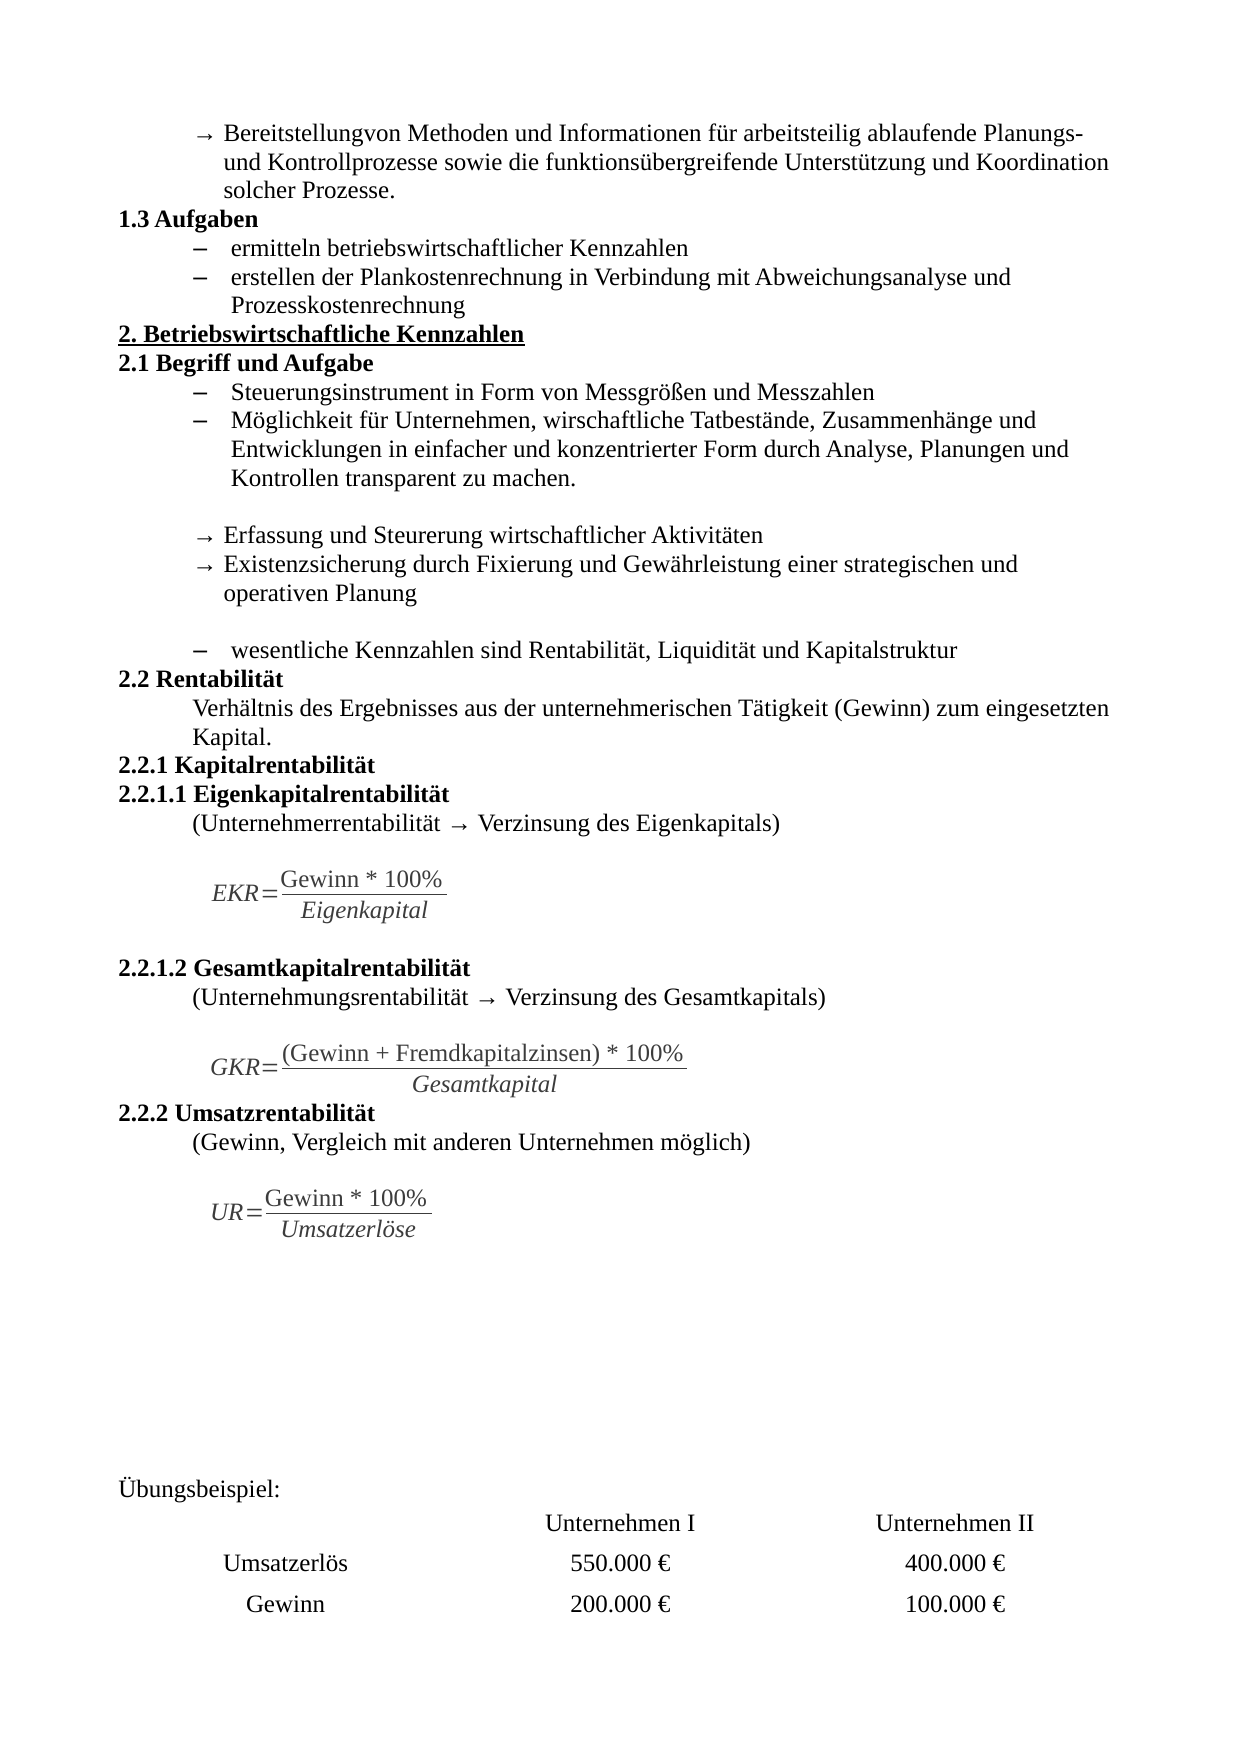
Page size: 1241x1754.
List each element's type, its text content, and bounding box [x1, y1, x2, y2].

text Verhältnis des Ergebnisses aus der unternehmerischen Tätigkeit (Gewinn) zum eingesetzten Kapital. [118, 693, 1122, 751]
text 2.2.1.1 Eigenkapitalrentabilität [118, 779, 1122, 808]
list ermitteln betriebswirtschaftlicher Kennzahlen [193, 233, 1122, 262]
table_cell 200.000 € [453, 1583, 787, 1623]
table_cell Umsatzerlös [118, 1543, 453, 1583]
text (Unternehmerrentabilität → Verzinsung des Eigenkapitals) [118, 808, 1122, 837]
text → Bereitstellungvon Methoden und Informationen für arbeitsteilig ablaufende Planungs- [118, 118, 1122, 147]
table_header Unternehmen II [788, 1503, 1122, 1543]
text → Existenzsicherung durch Fixierung und Gewährleistung einer strategischen und [118, 549, 1122, 578]
text operativen Planung [118, 578, 1122, 607]
text 2.2 Rentabilität [118, 664, 1122, 693]
table_header Unternehmen I [453, 1503, 787, 1543]
text 2.2.1 Kapitalrentabilität [118, 751, 1122, 779]
list wesentliche Kennzahlen sind Rentabilität, Liquidität und Kapitalstruktur [193, 636, 1122, 664]
text 2.1 Begriff und Aufgabe [118, 348, 1122, 377]
table_cell Gewinn [118, 1583, 453, 1623]
text 2.2.1.2 Gesamtkapitalrentabilität [118, 953, 1122, 982]
text → Erfassung und Steurerung wirtschaftlicher Aktivitäten [118, 521, 1122, 549]
text (Unternehmungsrentabilität → Verzinsung des Gesamtkapitals) [118, 982, 1122, 1011]
text 2.2.2 Umsatzrentabilität [118, 1098, 1122, 1127]
text solcher Prozesse. [118, 176, 1122, 204]
text Übungsbeispiel: [118, 1474, 1122, 1502]
list Steuerungsinstrument in Form von Messgrößen und Messzahlen [193, 377, 1122, 406]
text (Gewinn, Vergleich mit anderen Unternehmen möglich) [118, 1127, 1122, 1156]
text 1.3 Aufgaben [118, 204, 1122, 233]
list erstellen der Plankostenrechnung in Verbindung mit Abweichungsanalyse und Prozesskostenrechnung [193, 262, 1122, 319]
text 2. Betriebswirtschaftliche Kennzahlen [118, 319, 1122, 348]
table_cell 100.000 € [788, 1583, 1122, 1623]
list Möglichkeit für Unternehmen, wirschaftliche Tatbestände, Zusammenhänge und Entwicklungen in einfacher und konzentrierter Form durch Analyse, Planungen und Kontrollen transparent zu machen. [193, 406, 1122, 492]
table_header [118, 1503, 453, 1543]
table_cell 400.000 € [788, 1543, 1122, 1583]
text und Kontrollprozesse sowie die funktionsübergreifende Unterstützung und Koordination [118, 147, 1122, 176]
table_cell 550.000 € [453, 1543, 787, 1583]
